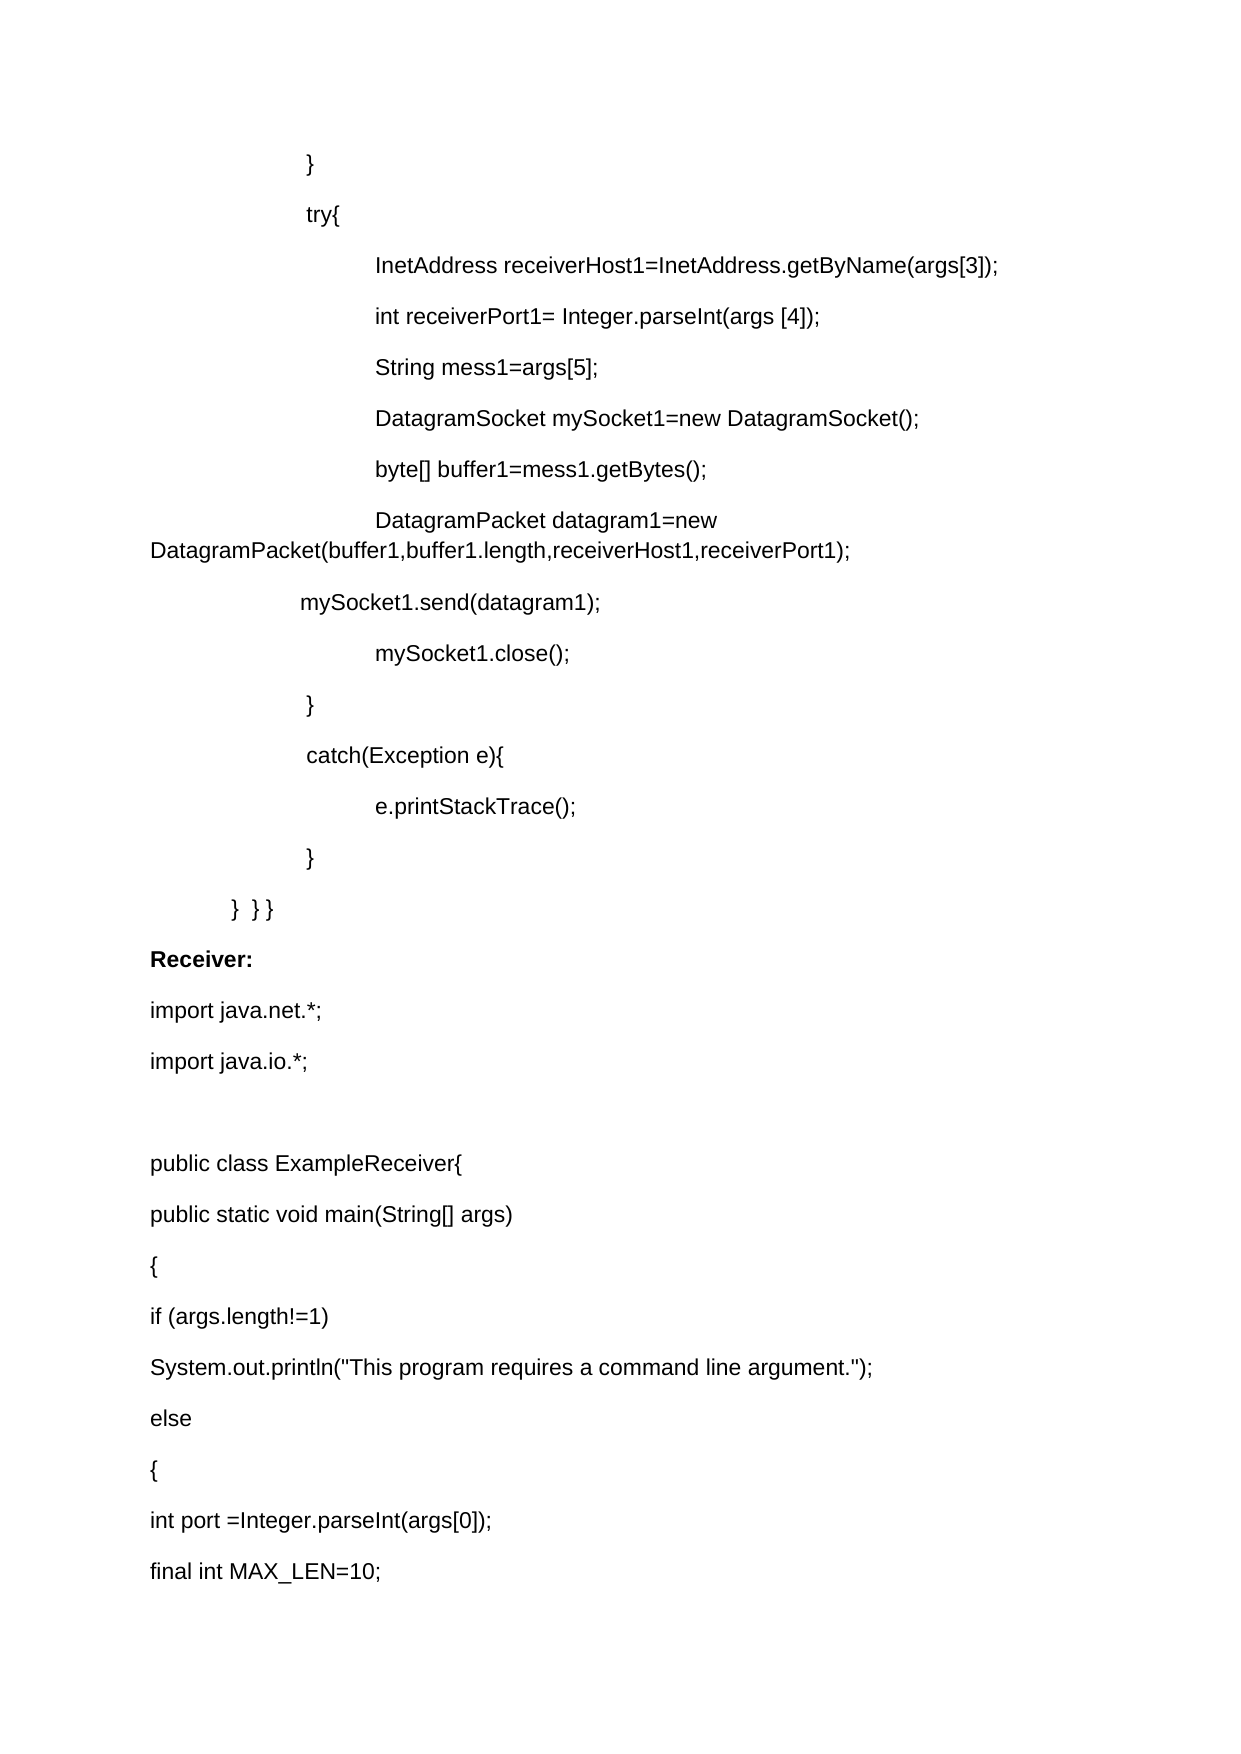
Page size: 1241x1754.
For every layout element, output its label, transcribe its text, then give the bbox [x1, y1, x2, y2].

text System.out.println("This program requires a command line argument."); [150, 1354, 1090, 1381]
text catch(Exception e){ [150, 742, 1090, 768]
text import java.net.*; [150, 997, 1090, 1023]
text DatagramSocket mySocket1=new DatagramSocket(); [150, 405, 1090, 432]
text } [150, 691, 1090, 717]
text public class ExampleReceiver{ [150, 1150, 1090, 1176]
text e.printStackTrace(); [150, 793, 1090, 819]
text int port =Integer.parseInt(args[0]); [150, 1507, 1090, 1534]
text { [150, 1456, 1090, 1483]
text } [150, 844, 1090, 870]
text byte[] buffer1=mess1.getBytes(); [150, 456, 1090, 483]
text import java.io.*; [150, 1048, 1090, 1074]
text int receiverPort1= Integer.parseInt(args [4]); [150, 303, 1090, 329]
text mySocket1.close(); [150, 639, 1090, 666]
text mySocket1.send(datagram1); [150, 588, 1090, 615]
text String mess1=args[5]; [150, 354, 1090, 381]
text } } } [150, 895, 1090, 921]
text if (args.length!=1) [150, 1303, 1090, 1329]
text else [150, 1405, 1090, 1432]
text DatagramPacket datagram1=new DatagramPacket(buffer1,buffer1.length,receiverHost1,receiverPort1); [150, 507, 1090, 564]
text InetAddress receiverHost1=InetAddress.getByName(args[3]); [150, 252, 1090, 278]
text final int MAX_LEN=10; [150, 1558, 1090, 1585]
text } [150, 150, 1090, 176]
text Receiver: [150, 946, 1090, 972]
text public static void main(String[] args) [150, 1201, 1090, 1227]
text { [150, 1252, 1090, 1278]
text try{ [150, 201, 1090, 227]
